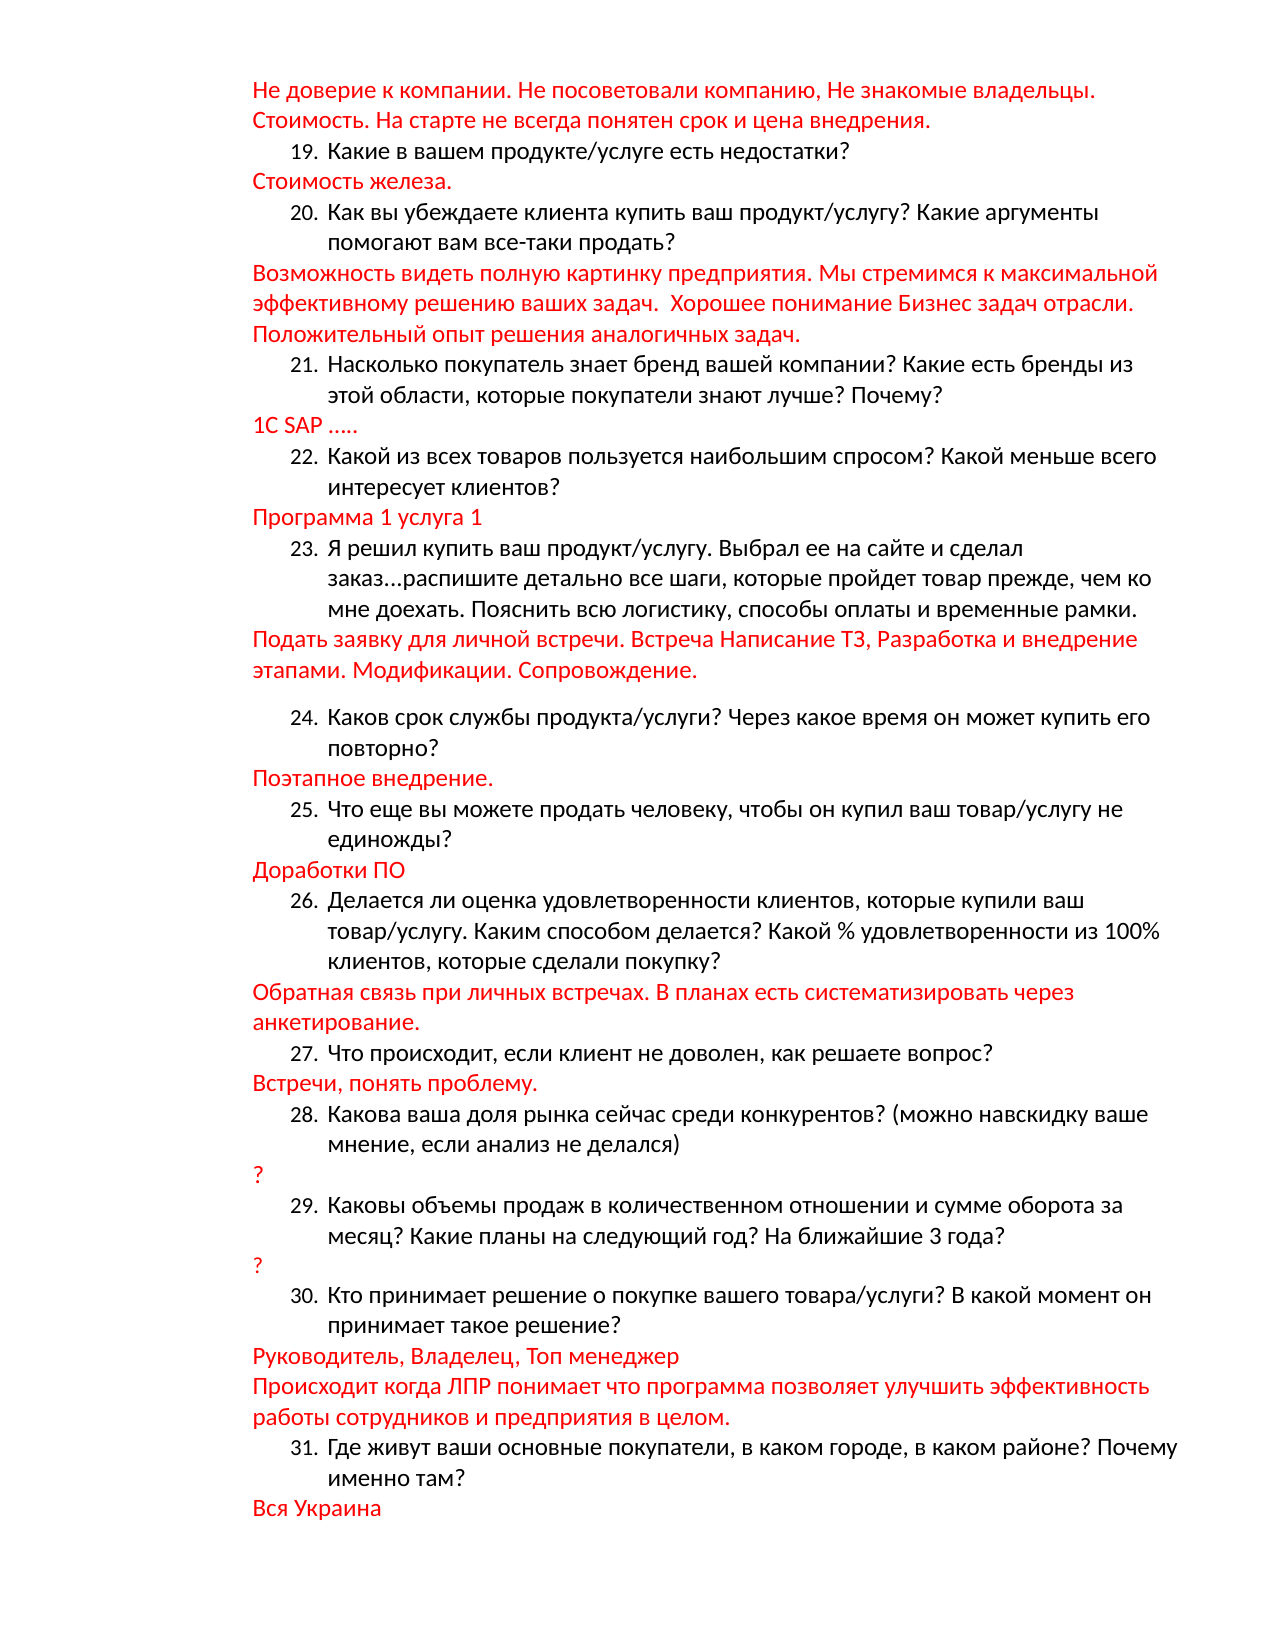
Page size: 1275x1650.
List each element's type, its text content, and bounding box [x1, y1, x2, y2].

list Какие в вашем продукте/услуге есть недостатки? [290, 135, 1186, 165]
text ? [252, 1159, 1186, 1190]
list Что происходит, если клиент не доволен, как решаете вопрос? [290, 1037, 1186, 1068]
text Подать заявку для личной встречи. Встреча Написание ТЗ, Разработка и внедрение этапами. Модификации. Сопровождение. [252, 623, 1186, 684]
text Обратная связь при личных встречах. В планах есть систематизировать через анкетирование. [252, 976, 1186, 1037]
text Возможность видеть полную картинку предприятия. Мы стремимся к максимальной эффективному решению ваших задач. Хорошее понимание Бизнес задач отрасли. Положительный опыт решения аналогичных задач. [252, 257, 1186, 348]
text 1С SAP ….. [252, 409, 1186, 440]
list Что еще вы можете продать человеку, чтобы он купил ваш товар/услугу не единожды? [290, 793, 1186, 854]
text Встречи, понять проблему. [252, 1068, 1186, 1098]
list Делается ли оценка удовлетворенности клиентов, которые купили ваш товар/услугу. Каким способом делается? Какой % удовлетворенности из 100% клиентов, которые сделали покупку? [290, 884, 1186, 976]
text Происходит когда ЛПР понимает что программа позволяет улучшить эффективность работы сотрудников и предприятия в целом. [252, 1370, 1186, 1431]
list Где живут ваши основные покупатели, в каком городе, в каком районе? Почему именно там? [290, 1431, 1186, 1492]
list Каковы объемы продаж в количественном отношении и сумме оборота за месяц? Какие планы на следующий год? На ближайшие 3 года? [290, 1190, 1186, 1251]
list Как вы убеждаете клиента купить ваш продукт/услугу? Какие аргументы помогают вам все-таки продать? [290, 196, 1186, 257]
text Поэтапное внедрение. [252, 762, 1186, 793]
text Не доверие к компании. Не посоветовали компанию, Не знакомые владельцы. Стоимость. На старте не всегда понятен срок и цена внедрения. [252, 74, 1186, 135]
list Кто принимает решение о покупке вашего товара/услуги? В какой момент он принимает такое решение? [290, 1279, 1186, 1340]
list Какой из всех товаров пользуется наибольшим спросом? Какой меньше всего интересует клиентов? [290, 440, 1186, 501]
text Доработки ПО [252, 854, 1186, 884]
list Насколько покупатель знает бренд вашей компании? Какие есть бренды из этой области, которые покупатели знают лучше? Почему? [290, 348, 1186, 409]
text ? [252, 1251, 1186, 1279]
list Какова ваша доля рынка сейчас среди конкурентов? (можно навскидку ваше мнение, если анализ не делался) [290, 1098, 1186, 1159]
text Вся Украина [252, 1492, 1186, 1523]
text Стоимость железа. [252, 165, 1186, 196]
text Руководитель, Владелец, Топ менеджер [252, 1340, 1186, 1370]
list Каков срок службы продукта/услуги? Через какое время он может купить его повторно? [290, 701, 1186, 762]
text Программа 1 услуга 1 [252, 501, 1186, 532]
list Я решил купить ваш продукт/услугу. Выбрал ее на сайте и сделал заказ...распишите детально все шаги, которые пройдет товар прежде, чем ко мне доехать. Пояснить всю логистику, способы оплаты и временные рамки. [290, 532, 1186, 623]
